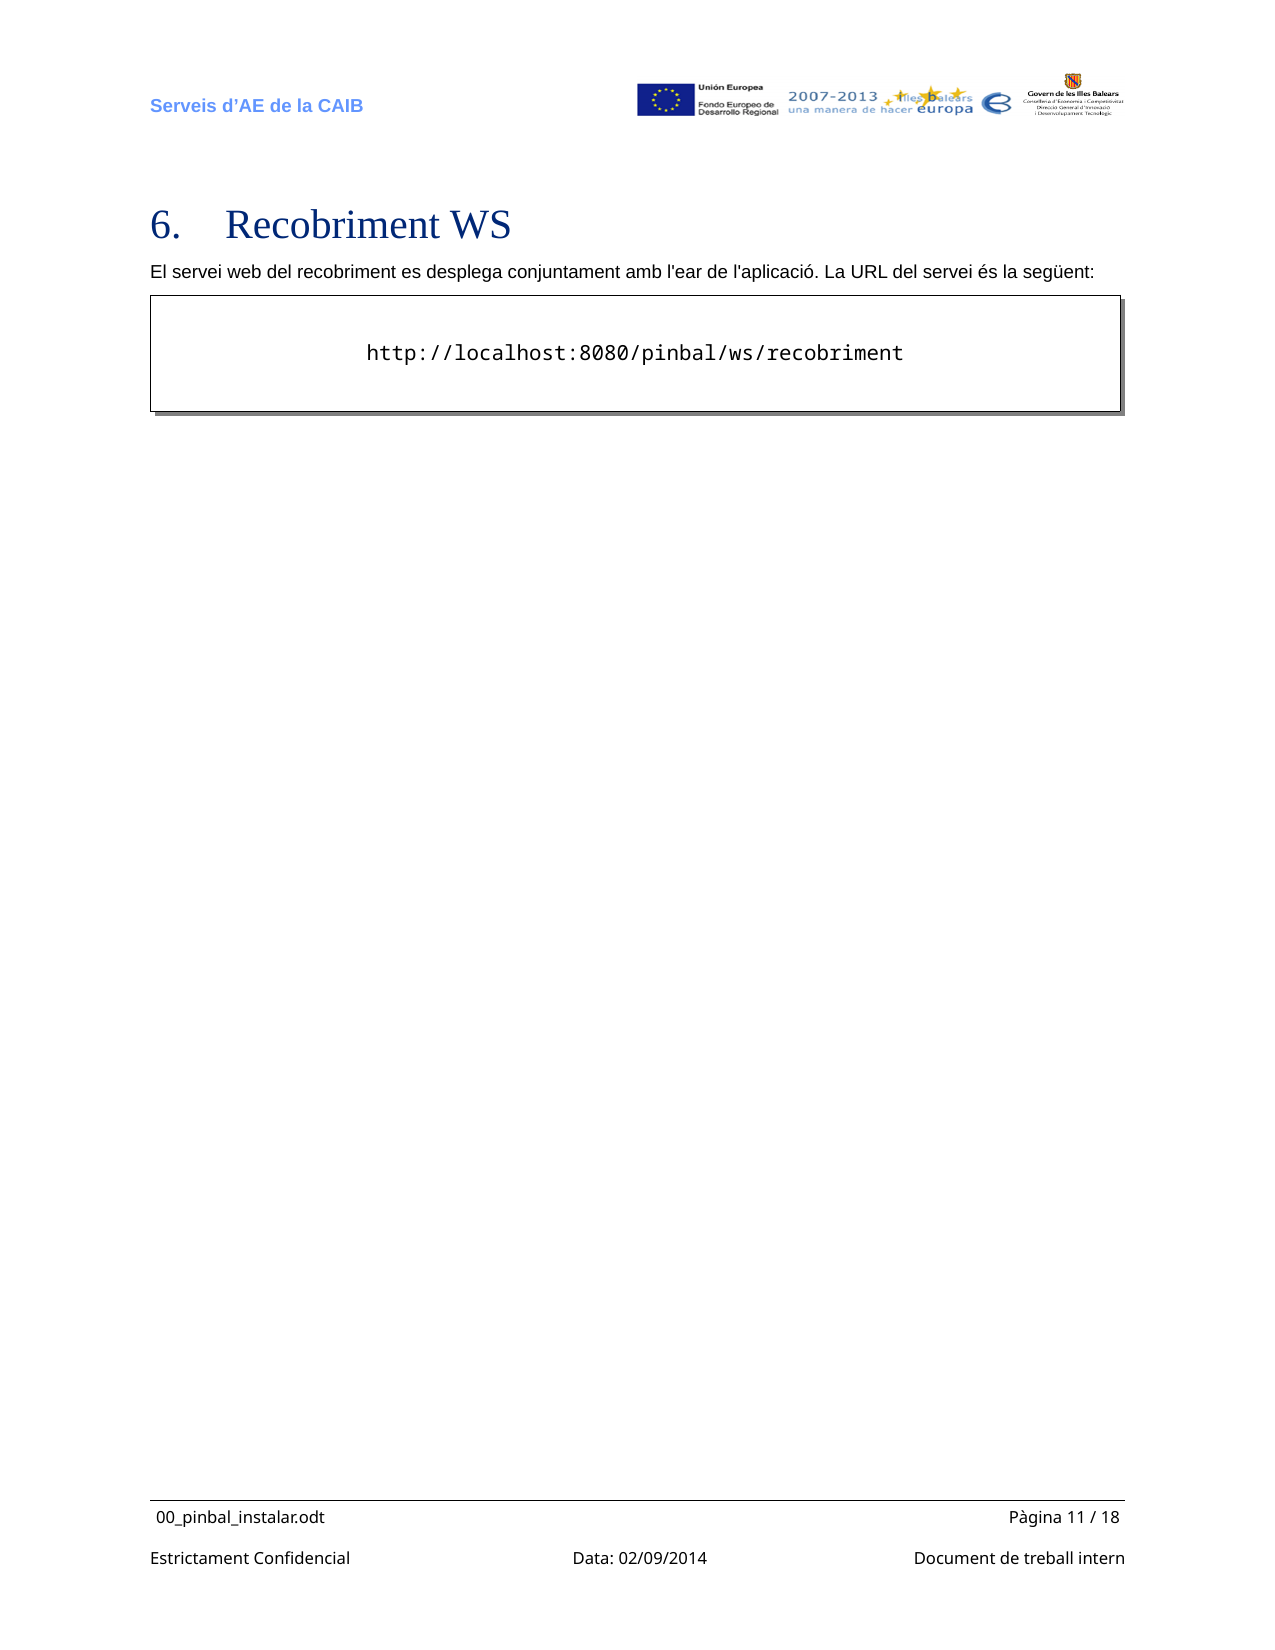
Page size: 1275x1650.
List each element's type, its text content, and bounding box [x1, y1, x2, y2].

picture [636, 73, 1125, 116]
subtitle Recobriment WS [150, 200, 1125, 248]
text El servei web del recobriment es desplega conjuntament amb l'ear de l'aplicació. La URL del servei és la següent: [150, 260, 1125, 282]
text http://localhost:8080/pinbal/ws/recobriment [151, 335, 1120, 367]
